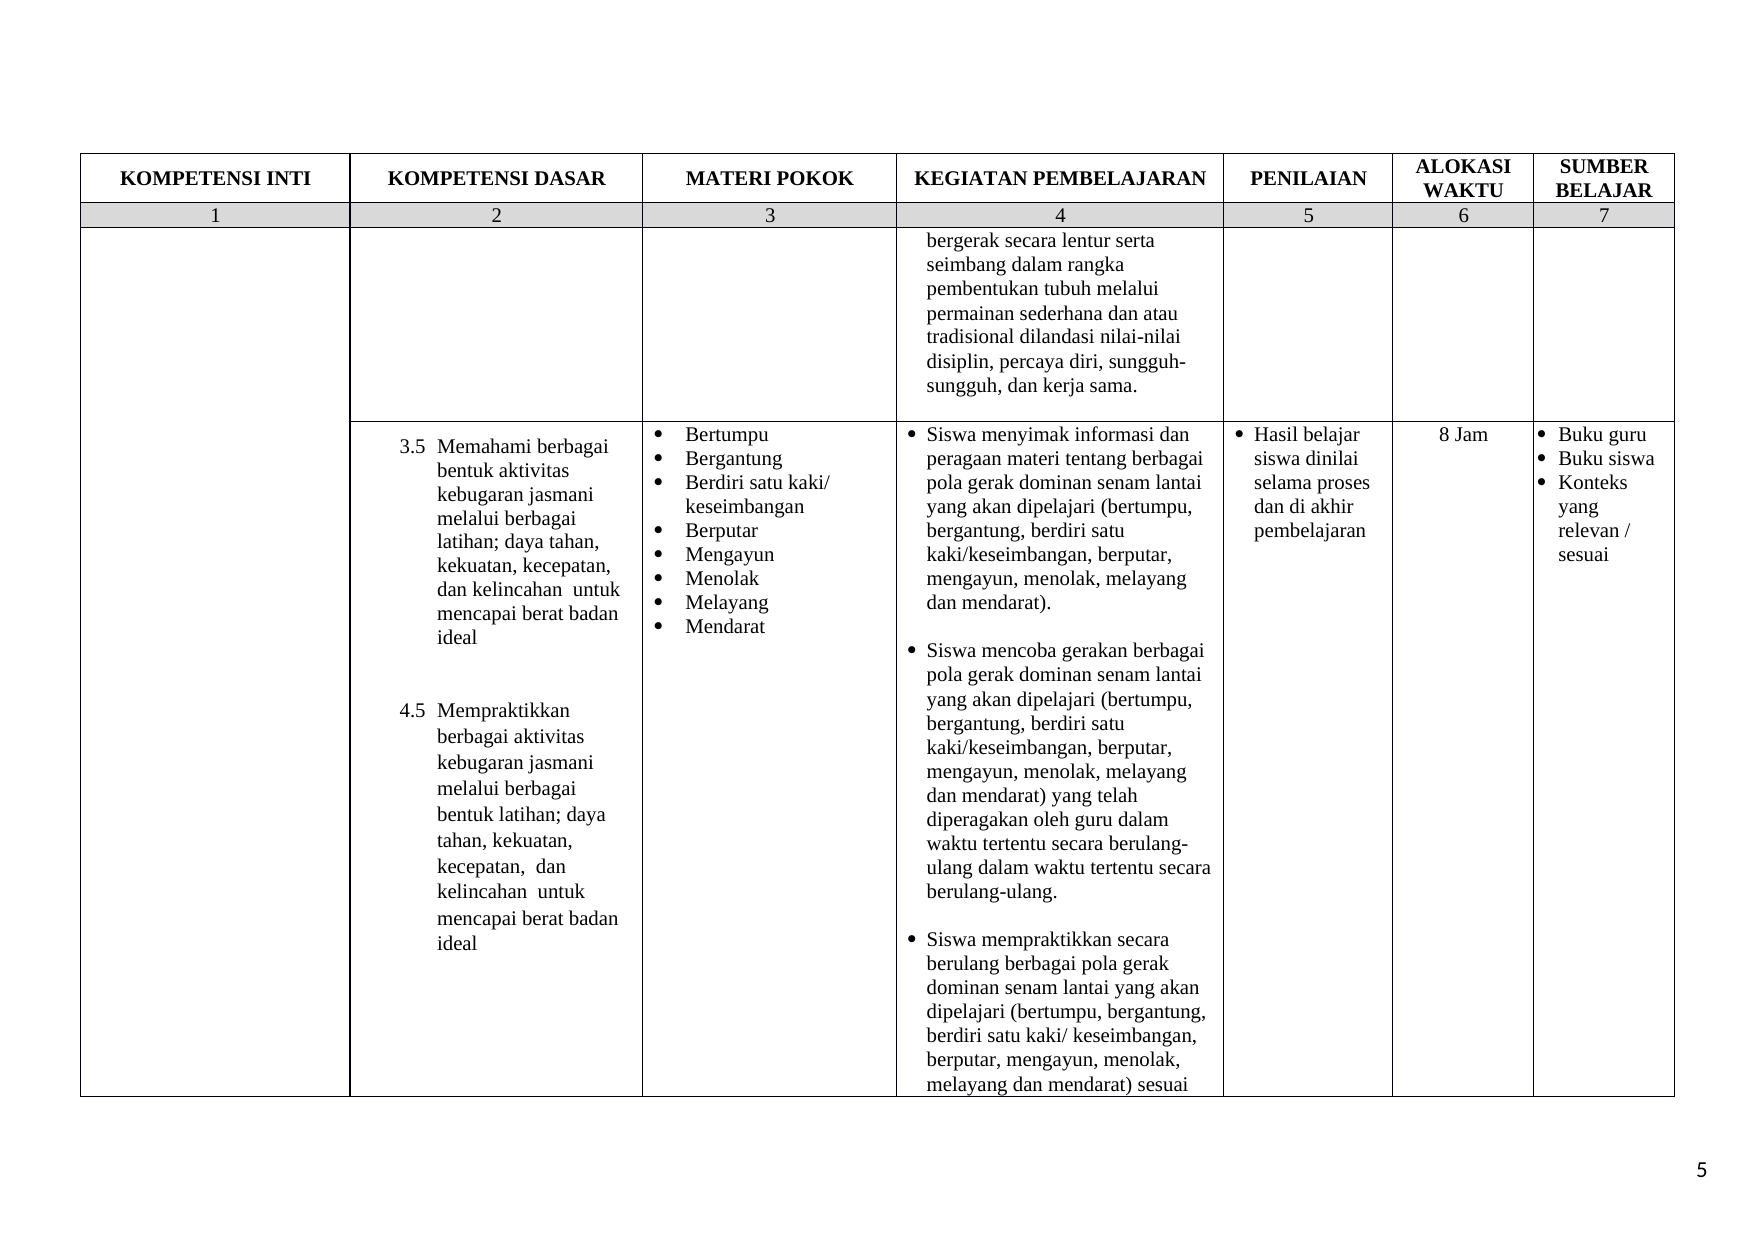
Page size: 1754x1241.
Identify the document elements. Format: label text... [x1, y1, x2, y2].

table_cell Memahami berbagai bentuk aktivitas kebugaran jasmani melalui berbagai latihan; daya tahan, kekuatan, kecepatan, dan kelincahan untuk mencapai berat badan ideal Mempraktikkan berbagai aktivitas kebugaran jasmani melalui berbagai bentuk latihan; daya tahan, kekuatan, kecepatan, dan kelincahan untuk mencapai berat badan ideal [351, 422, 642, 1096]
table_header ALOKASI WAKTU [1393, 154, 1533, 202]
table_cell 6 [1393, 203, 1533, 227]
table_header MATERI POKOK [643, 154, 896, 202]
table_header PENILAIAN [1224, 154, 1392, 202]
table_cell [1224, 228, 1392, 421]
table_cell [1534, 228, 1674, 421]
table_header KOMPETENSI DASAR [351, 154, 642, 202]
table_cell Bertumpu Bergantung Berdiri satu kaki/ keseimbangan Berputar Mengayun Menolak Melayang Mendarat [643, 422, 896, 1096]
table_cell 1 [81, 203, 349, 227]
table_cell [1393, 228, 1533, 421]
table_cell Siswa menyimak informasi dan peragaan materi tentang berbagai pola gerak dominan senam lantai yang akan dipelajari (bertumpu, bergantung, berdiri satu kaki/keseimbangan, berputar, mengayun, menolak, melayang dan mendarat). Siswa mencoba gerakan berbagai pola gerak dominan senam lantai yang akan dipelajari (bertumpu, bergantung, berdiri satu kaki/keseimbangan, berputar, mengayun, menolak, melayang dan mendarat) yang telah diperagakan oleh guru dalam waktu tertentu secara berulang-ulang dalam waktu tertentu secara berulang-ulang. Siswa mempraktikkan secara berulang berbagai pola gerak dominan senam lantai yang akan dipelajari (bertumpu, bergantung, berdiri satu kaki/ keseimbangan, berputar, mengayun, menolak, melayang dan mendarat) sesuai [897, 422, 1223, 1096]
table_header KOMPETENSI INTI [81, 154, 349, 202]
table_cell Hasil belajar siswa dinilai selama proses dan di akhir pembelajaran [1224, 422, 1392, 1096]
table_cell 3 [643, 203, 896, 227]
table_cell [81, 228, 349, 1096]
table_cell 4 [897, 203, 1223, 227]
table_cell bergerak secara lentur serta seimbang dalam rangka pembentukan tubuh melalui permainan sederhana dan atau tradisional dilandasi nilai-nilai disiplin, percaya diri, sungguh-sungguh, dan kerja sama. [897, 228, 1223, 421]
table_header KEGIATAN PEMBELAJARAN [897, 154, 1223, 202]
table_cell 5 [1224, 203, 1392, 227]
table_cell 2 [351, 203, 642, 227]
table_cell 8 Jam [1393, 422, 1533, 1096]
table_cell Buku guru Buku siswa Konteks yang relevan / sesuai [1534, 422, 1674, 1096]
table_cell 7 [1534, 203, 1674, 227]
table_cell [643, 228, 896, 421]
table_header SUMBER BELAJAR [1534, 154, 1674, 202]
table_cell [351, 228, 642, 421]
